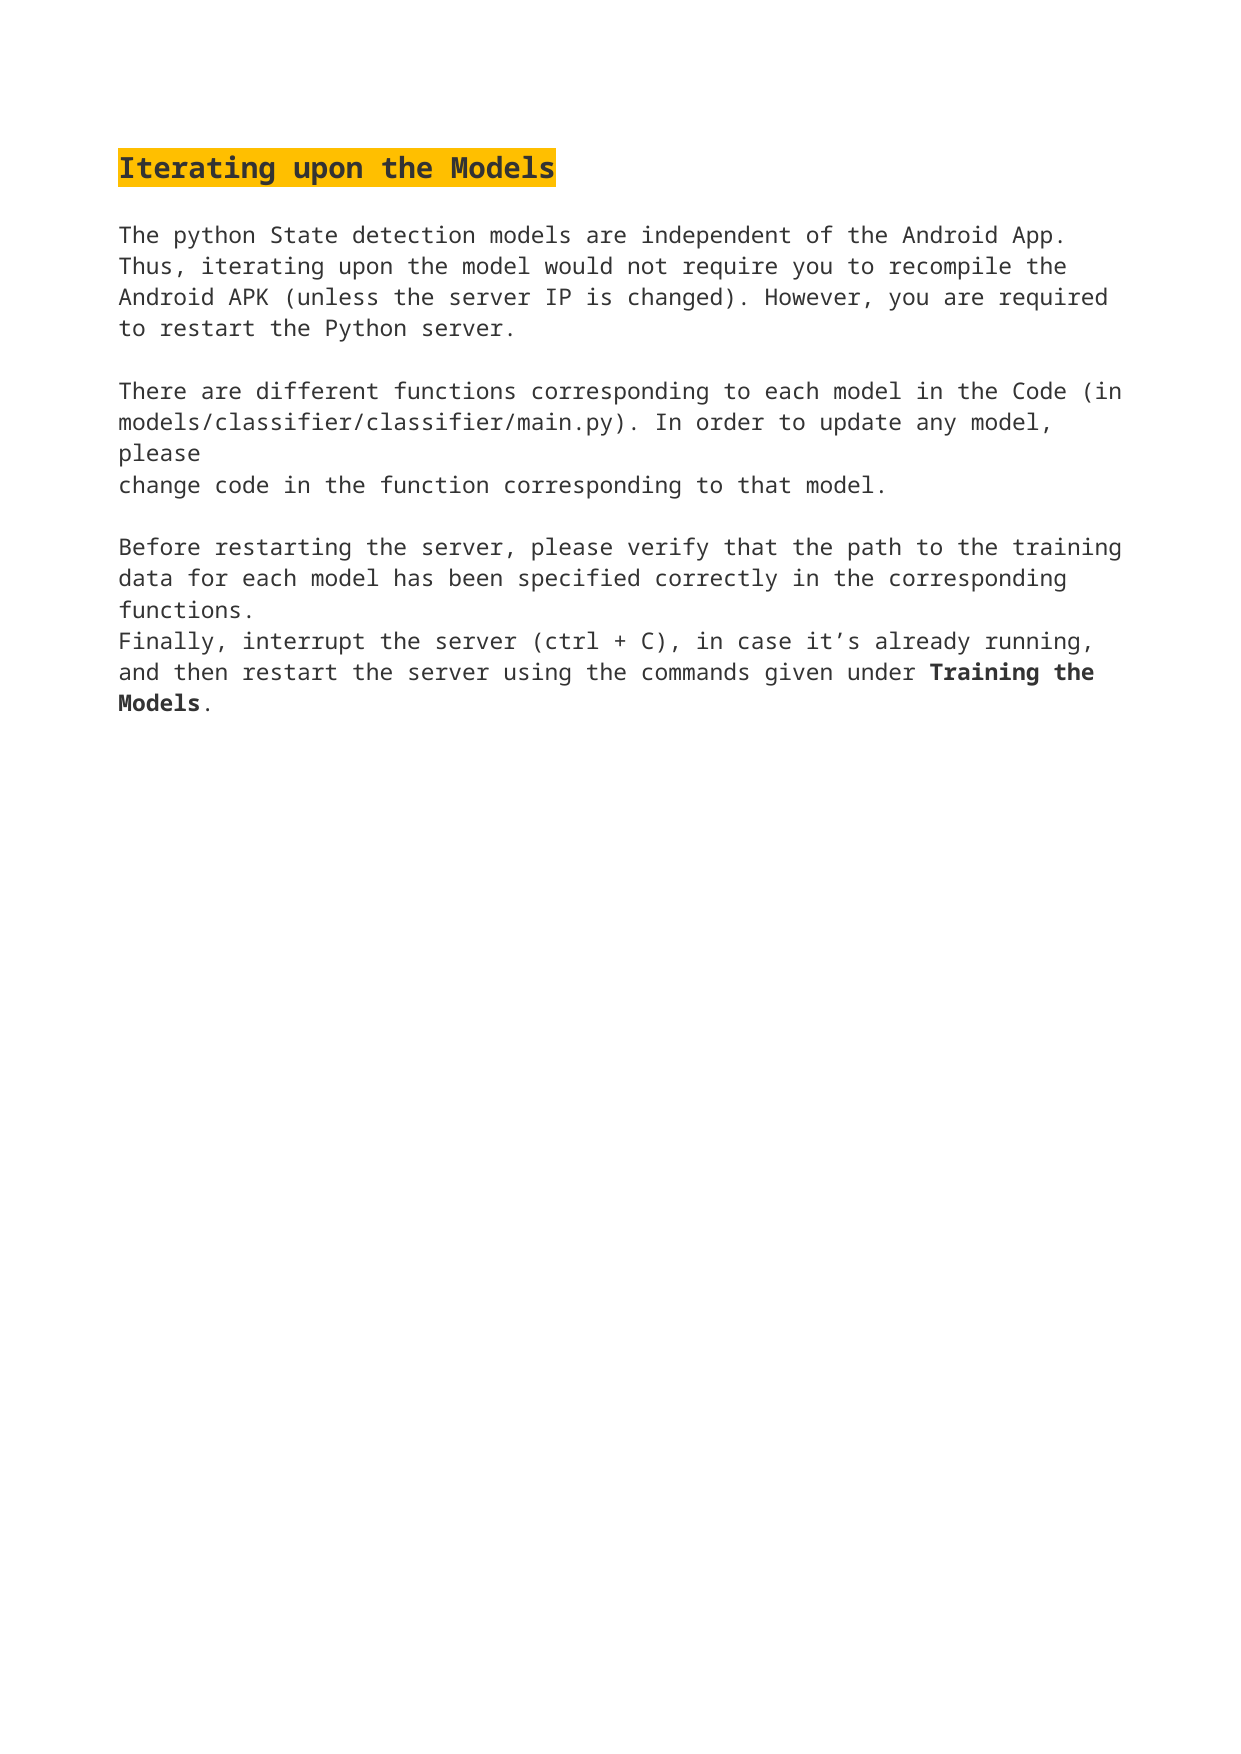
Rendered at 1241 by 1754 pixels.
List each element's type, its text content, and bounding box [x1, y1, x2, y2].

text There are different functions corresponding to each model in the Code (in [118, 375, 1122, 406]
text models/classifier/classifier/main.py). In order to update any model, please [118, 406, 1122, 468]
text The python State detection models are independent of the Android App. Thus, iterating upon the model would not require you to recompile the Android APK (unless the server IP is changed). However, you are required to restart the Python server. [118, 218, 1122, 343]
text Iterating upon the Models [118, 148, 1122, 187]
text change code in the function corresponding to that model. [118, 468, 1122, 500]
text Before restarting the server, please verify that the path to the training data for each model has been specified correctly in the corresponding functions. [118, 531, 1122, 625]
text Finally, interrupt the server (ctrl + C), in case it’s already running, and then restart the server using the commands given under Training the Models. [118, 625, 1122, 718]
